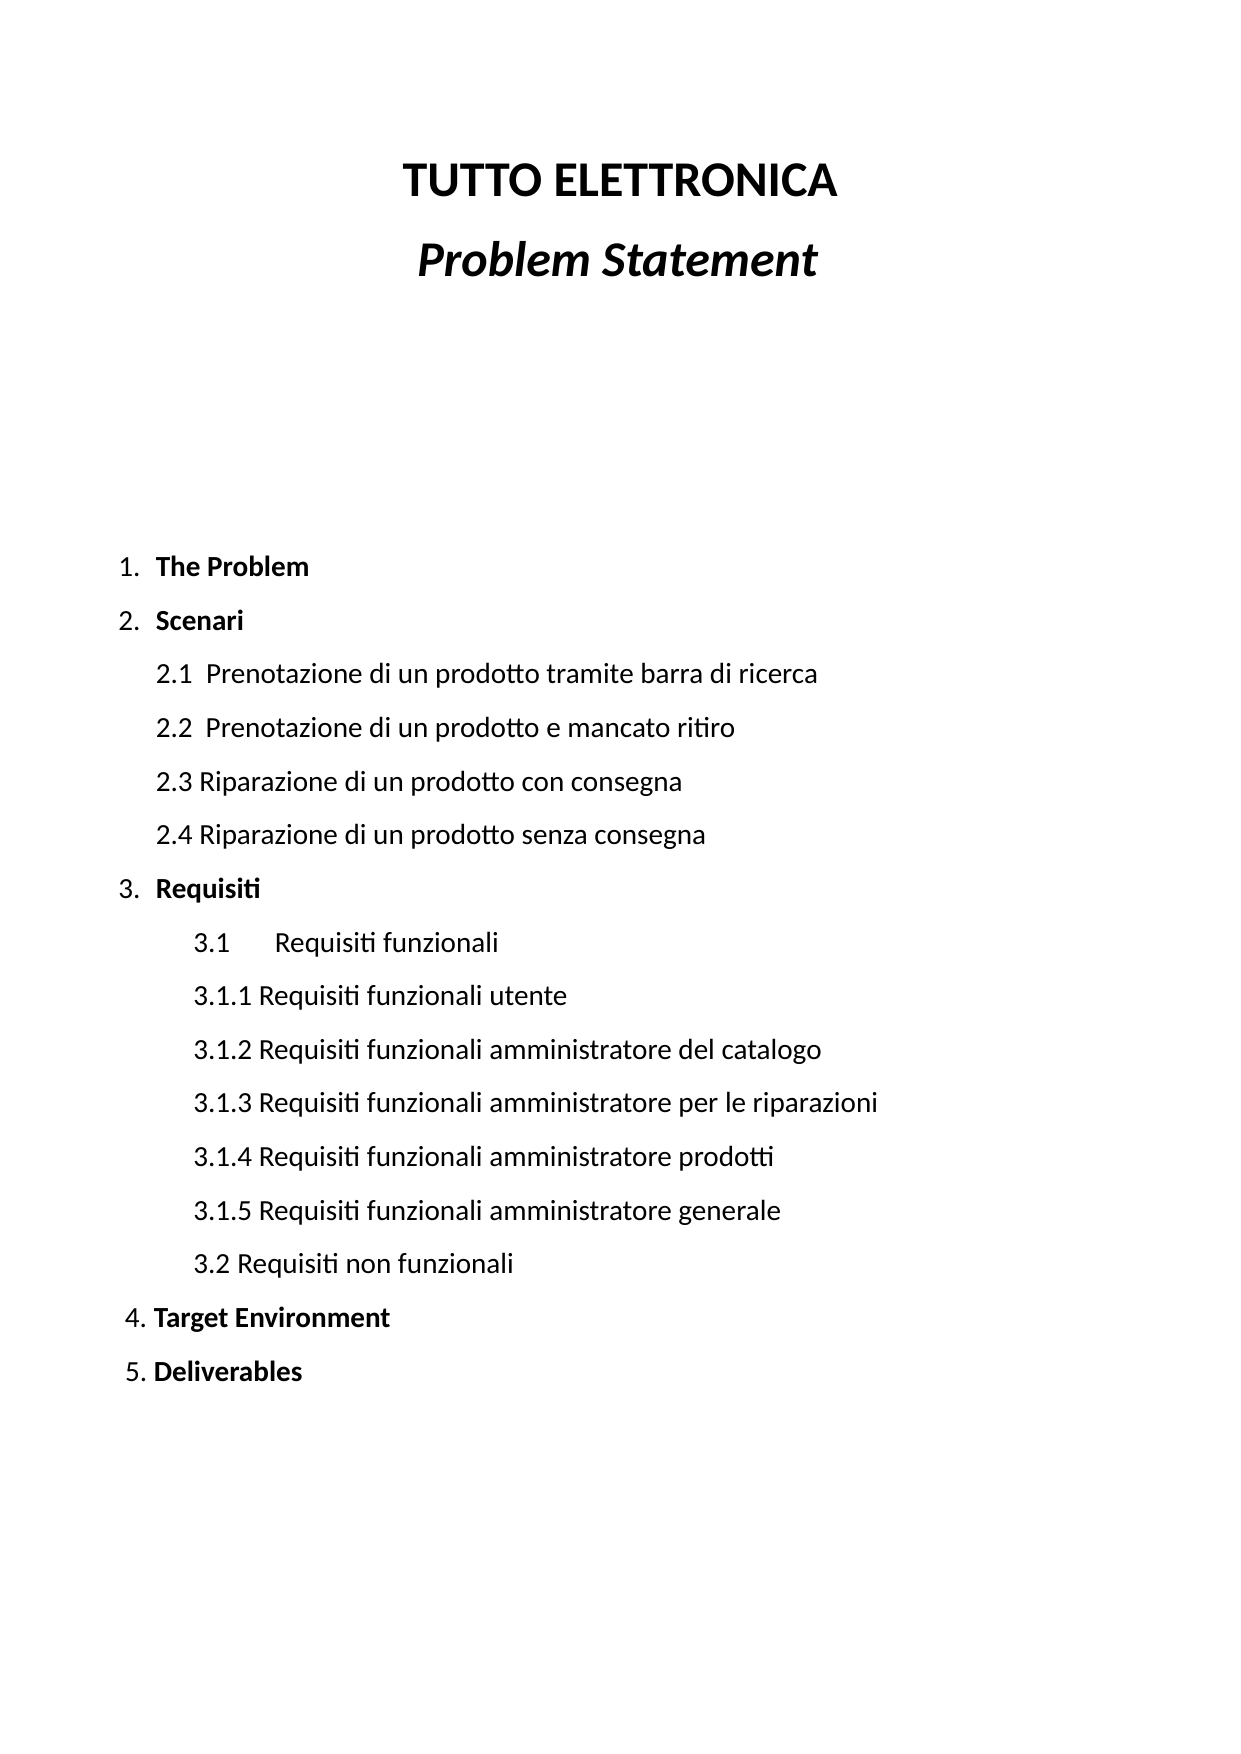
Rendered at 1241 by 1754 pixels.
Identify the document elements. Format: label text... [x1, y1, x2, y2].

text TUTTO ELETTRONICA [118, 148, 1122, 209]
text 3.1.3 Requisiti funzionali amministratore per le riparazioni [193, 1084, 1122, 1120]
list Scenari [118, 602, 1122, 637]
text 2.1 Prenotazione di un prodotto tramite barra di ricerca [156, 655, 1122, 691]
text 3.1.1 Requisiti funzionali utente [193, 977, 1122, 1013]
text 3.1.5 Requisiti funzionali amministratore generale [193, 1192, 1122, 1227]
text 4. Target Environment [118, 1299, 1122, 1335]
text 5. Deliverables [118, 1353, 1122, 1388]
text 3.1.4 Requisiti funzionali amministratore prodotti [193, 1138, 1122, 1174]
list Requisiti funzionali [193, 924, 1122, 959]
text 2.4 Riparazione di un prodotto senza consegna [156, 816, 1122, 852]
list The Problem [118, 548, 1122, 584]
text 2.2 Prenotazione di un prodotto e mancato ritiro [156, 709, 1122, 745]
text Problem Statement [118, 228, 1122, 289]
text 2.3 Riparazione di un prodotto con consegna [156, 763, 1122, 798]
list Requisiti [118, 870, 1122, 906]
text 3.1.2 Requisiti funzionali amministratore del catalogo [193, 1031, 1122, 1067]
list Requisiti non funzionali [193, 1246, 1122, 1281]
